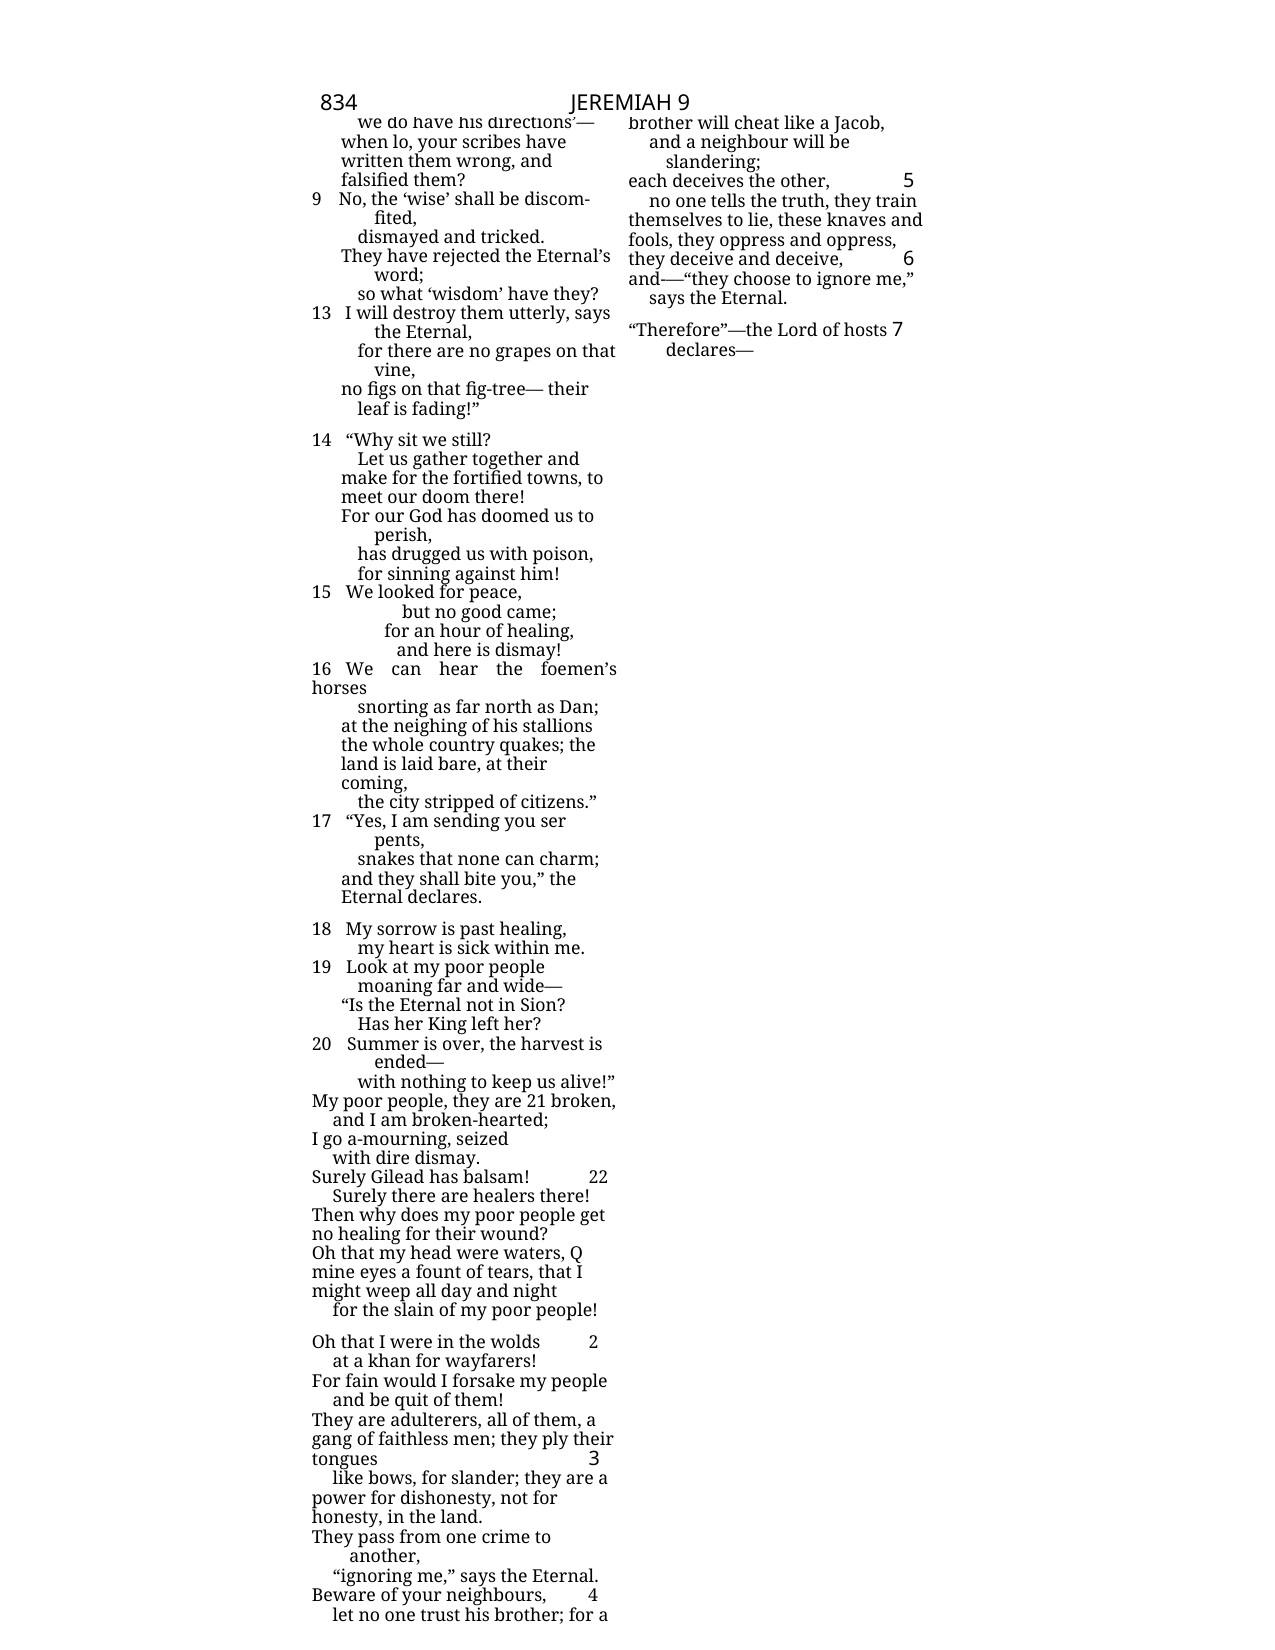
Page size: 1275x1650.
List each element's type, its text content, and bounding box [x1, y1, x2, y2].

text My poor people, they are 21 broken, [312, 1092, 617, 1111]
text like bows, for slander; they are a power for dishonesty, not for honesty, in the land. [312, 1469, 617, 1527]
text dismayed and tricked. [341, 228, 617, 247]
text pents, [374, 832, 617, 851]
text For fain would I forsake my people [312, 1372, 617, 1391]
text “Is the Eternal not in Sion? [341, 997, 617, 1016]
text They have rejected the Eternal’s word; [341, 247, 617, 285]
text for the slain of my poor people! [332, 1302, 617, 1321]
text Surely Gilead has balsam! 22 [312, 1168, 617, 1187]
list “Why sit we still? [312, 431, 617, 450]
text “Therefore”—the Lord of hosts 7 declares— [628, 321, 934, 361]
text and a neighbour will be slandering; [649, 133, 934, 172]
text but no good came; for an hour of healing, and here is dismay! [341, 603, 617, 660]
text and-—“they choose to ignore me,” [628, 269, 934, 289]
text For our God has doomed us to perish, [341, 507, 617, 546]
text the Eternal, [374, 323, 617, 342]
text Surely there are healers there! Then why does my poor people get no healing for their wound? [312, 1187, 617, 1244]
text let no one trust his brother; for a [312, 1605, 617, 1625]
text I go a-mourning, seized with dire dismay. [312, 1130, 536, 1168]
text Oh that my head were waters, Q mine eyes a fount of tears, that I might weep all day and night [312, 1244, 617, 1302]
text and be quit of them! [312, 1391, 617, 1411]
text no one tells the truth, they train themselves to lie, these knaves and fools, they oppress and oppress, they deceive and deceive, 6 [628, 192, 934, 269]
text each deceives the other, 5 [628, 172, 934, 192]
text They pass from one crime to another, [312, 1527, 617, 1566]
text for there are no grapes on that vine, [357, 342, 617, 381]
list We looked for peace, [312, 584, 617, 603]
text Oh that I were in the wolds 2 [312, 1333, 617, 1352]
text has drugged us with poison, for sinning against him! [357, 546, 617, 584]
text ended— [374, 1054, 617, 1073]
list I will destroy them utterly, says [312, 304, 617, 323]
text brother will cheat like a Jacob, [628, 114, 934, 133]
text no figs on that fig-tree— their leaf is fading!” [341, 381, 617, 419]
text the city stripped of citizens.” [341, 793, 617, 812]
text at a khan for wayfarers! [312, 1352, 617, 1372]
text snakes that none can charm; and they shall bite you,” the Eternal declares. [341, 851, 617, 908]
text so what ‘wisdom’ have they? [341, 285, 617, 304]
text snorting as far north as Dan; at the neighing of his stallions the whole country quakes; the land is laid bare, at their coming, [341, 698, 617, 793]
text and I am broken-hearted; [312, 1111, 617, 1130]
text my heart is sick within me. [341, 939, 617, 958]
text with nothing to keep us alive!” [341, 1073, 617, 1092]
list No, the ‘wise’ shall be discom­fited, [312, 190, 617, 228]
text They are adulterers, all of them, a gang of faithless men; they ply their tongues 3 [312, 1411, 617, 1469]
text says the Eternal. [628, 289, 934, 308]
text Has her King left her? [341, 1016, 617, 1035]
text moaning far and wide— [341, 977, 617, 997]
list My sorrow is past healing, [312, 920, 617, 939]
text Let us gather together and make for the fortified towns, to meet our doom there! [341, 450, 617, 507]
text Beware of your neighbours, 4 [312, 1586, 617, 1605]
text we do have his directions’— when lo, your scribes have written them wrong, and falsified them? [341, 117, 617, 190]
list “Yes, I am sending you ser­ [312, 812, 617, 832]
list We can hear the foemen’s horses [312, 660, 617, 698]
text “ignoring me,” says the Eter­nal. [332, 1566, 617, 1586]
list Summer is over, the harvest is [312, 1035, 617, 1054]
list Look at my poor people [312, 958, 617, 977]
